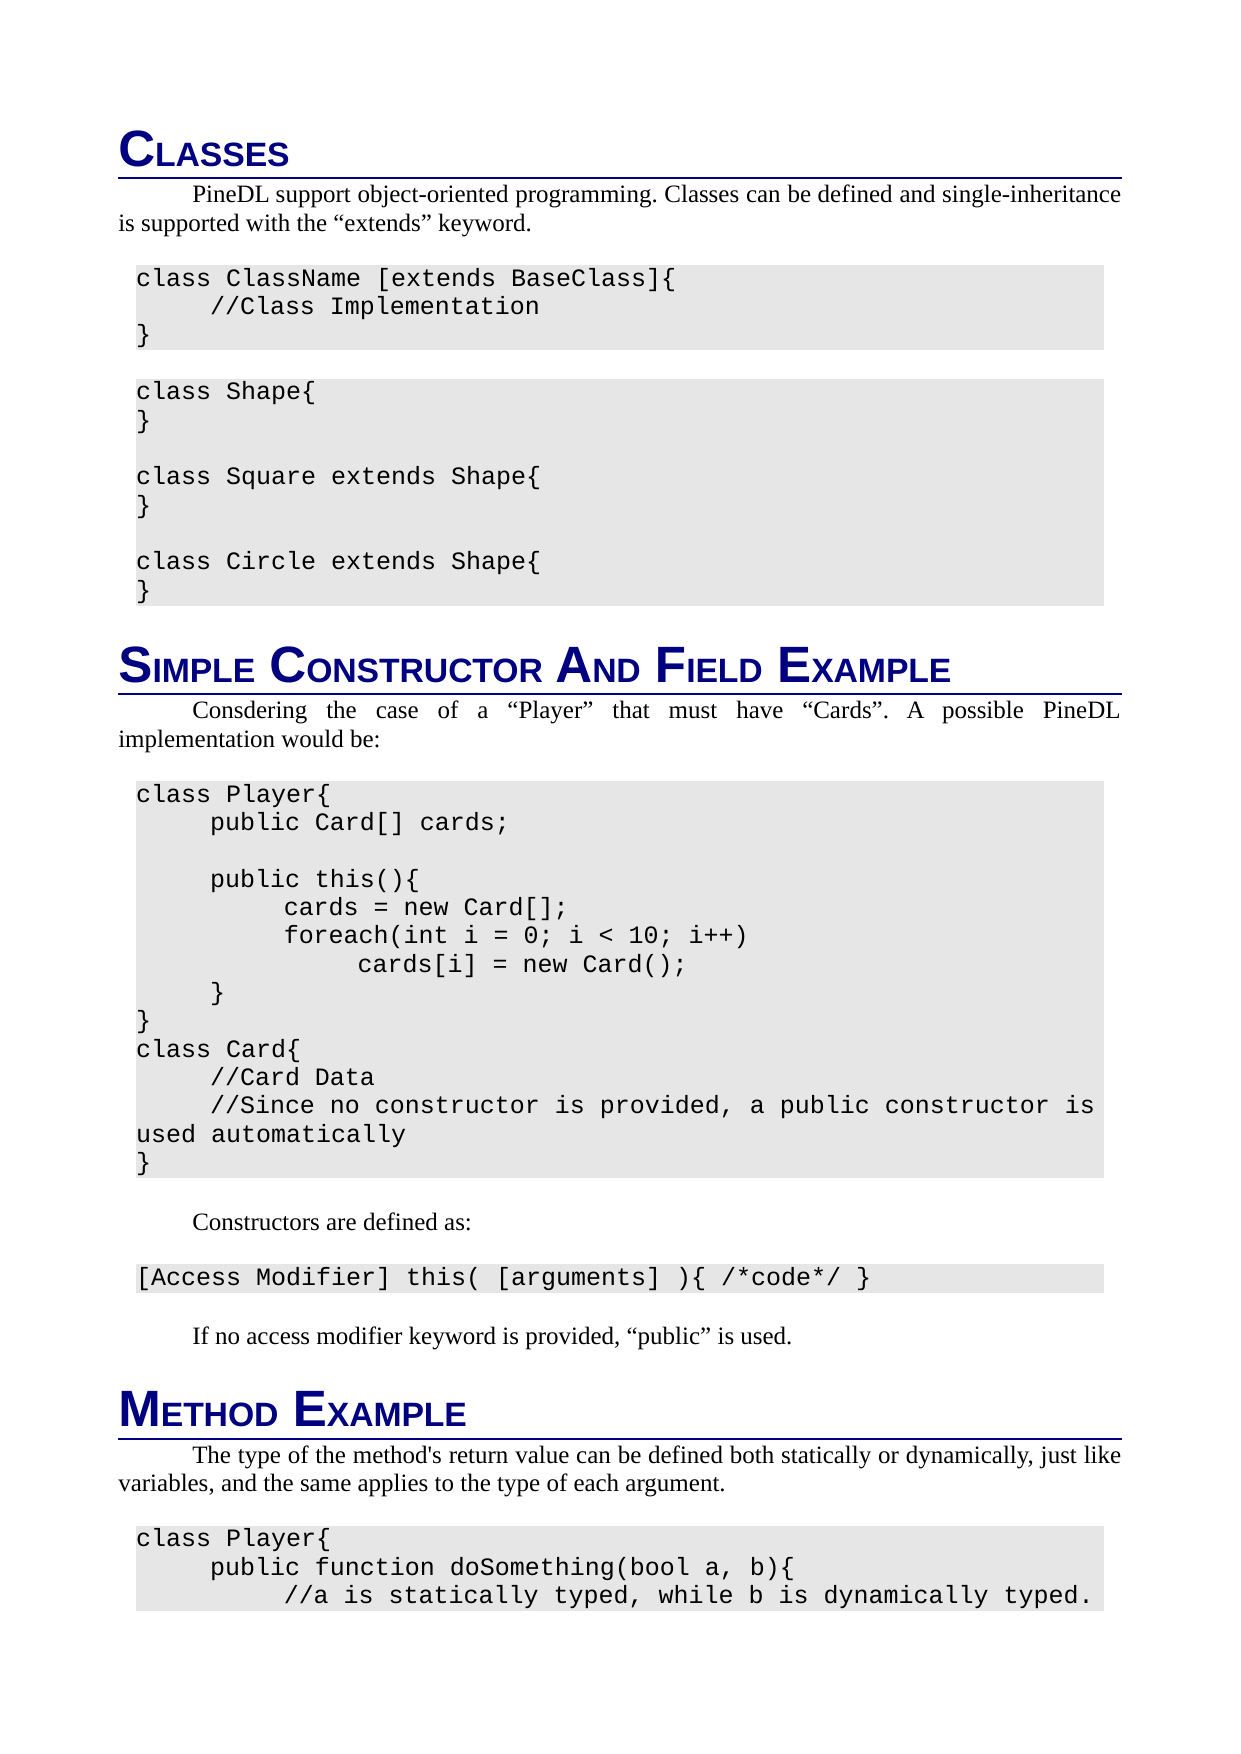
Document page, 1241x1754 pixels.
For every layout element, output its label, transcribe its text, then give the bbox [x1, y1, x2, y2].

text public this(){ [136, 866, 1104, 895]
text class Circle extends Shape{ [136, 549, 1104, 577]
text } [136, 1008, 1104, 1036]
text class Player{ [136, 781, 1104, 810]
text The type of the method's return value can be defined both statically or dynamically, just like variables, and the same applies to the type of each argument. [118, 1440, 1122, 1497]
text Consdering the case of a “Player” that must have “Cards”. A possible PineDL implementation would be: [118, 695, 1122, 753]
text [Access Modifier] this( [arguments] ){ /*code*/ } [136, 1264, 1104, 1293]
text public function doSomething(bool a, b){ [136, 1554, 1104, 1583]
text Constructors are defined as: [118, 1207, 1122, 1236]
subtitle Classes [118, 118, 1122, 177]
subtitle Simple Constructor And Field Example [118, 634, 1122, 693]
text //Since no constructor is provided, a public constructor is used automatically [136, 1093, 1104, 1150]
text } [136, 322, 1104, 350]
text //Class Implementation [136, 293, 1104, 322]
text } [136, 407, 1104, 436]
text cards = new Card[]; [136, 895, 1104, 923]
text cards[i] = new Card(); [136, 951, 1104, 980]
text class Player{ [136, 1526, 1104, 1554]
text If no access modifier keyword is provided, “public” is used. [118, 1321, 1122, 1350]
text PineDL support object-oriented programming. Classes can be defined and single-inheritance is supported with the “extends” keyword. [118, 179, 1122, 236]
subtitle Method Example [118, 1379, 1122, 1438]
text class Shape{ [136, 379, 1104, 407]
text } [136, 980, 1104, 1008]
text } [136, 492, 1104, 521]
text class Square extends Shape{ [136, 464, 1104, 492]
text //Card Data [136, 1065, 1104, 1093]
text } [136, 577, 1104, 606]
text foreach(int i = 0; i < 10; i++) [136, 923, 1104, 951]
text //a is statically typed, while b is dynamically typed. [136, 1583, 1104, 1611]
text public Card[] cards; [136, 810, 1104, 838]
text class Card{ [136, 1036, 1104, 1065]
text class ClassName [extends BaseClass]{ [136, 265, 1104, 293]
text } [136, 1150, 1104, 1178]
